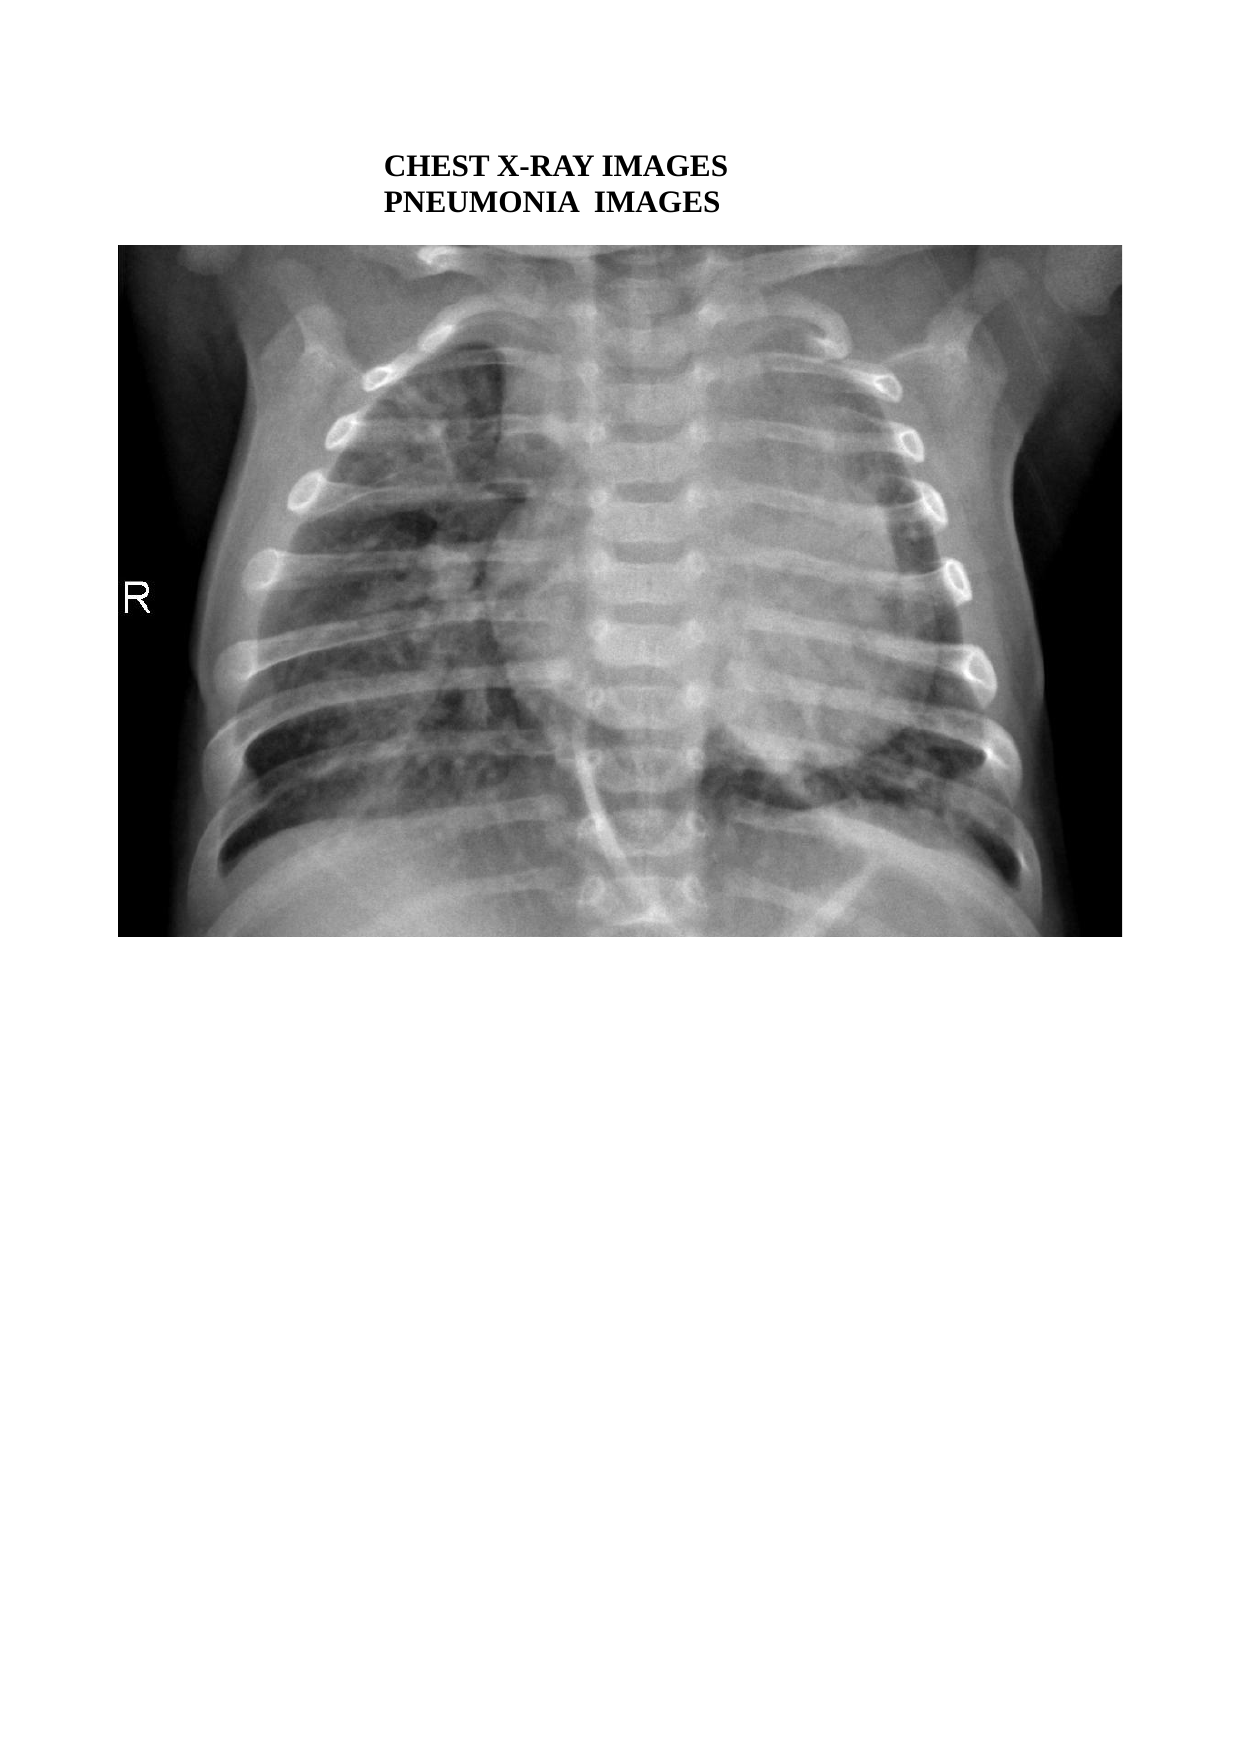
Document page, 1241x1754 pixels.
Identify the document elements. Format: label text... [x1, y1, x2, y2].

picture [118, 245, 1123, 937]
text CHEST X-RAY IMAGES [118, 147, 1122, 183]
text PNEUMONIA IMAGES [118, 183, 1122, 219]
